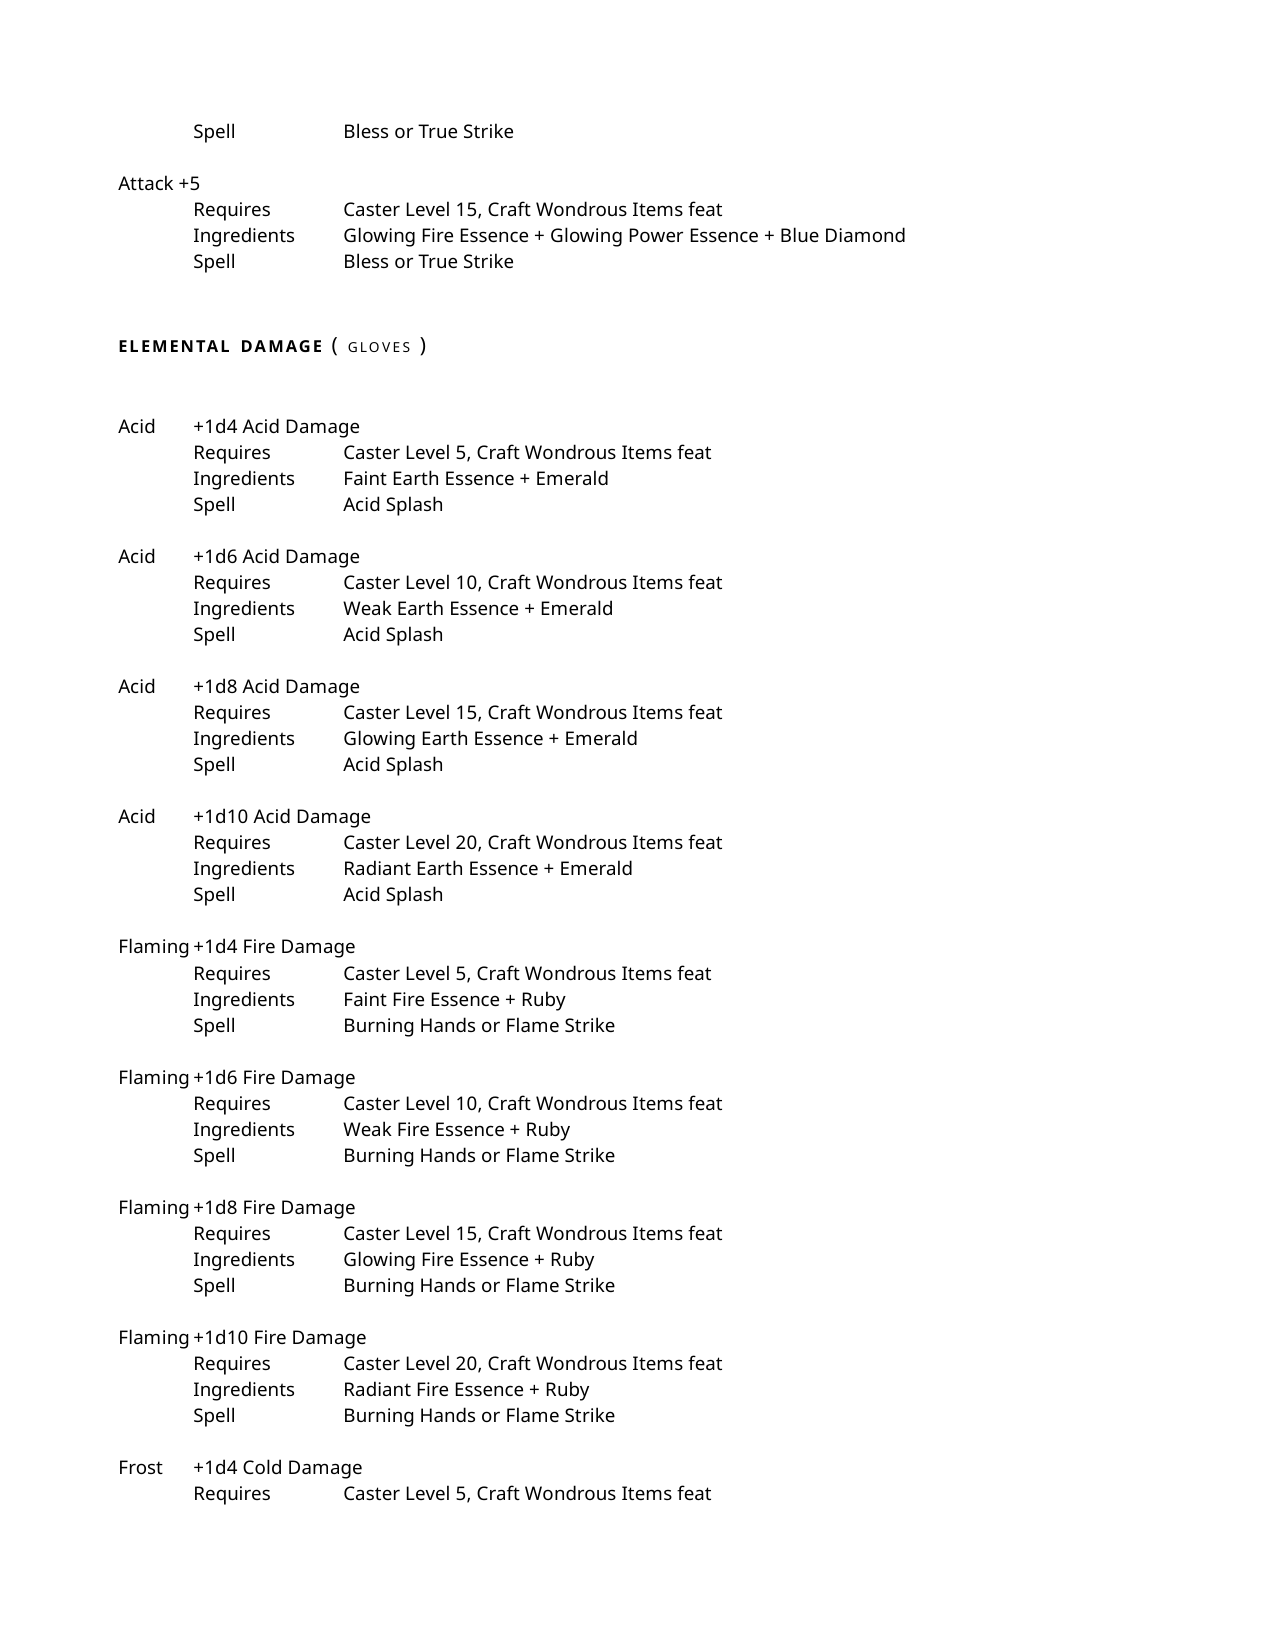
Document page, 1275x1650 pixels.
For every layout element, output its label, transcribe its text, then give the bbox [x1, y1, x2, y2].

text Requires Caster Level 20, Craft Wondrous Items feat [118, 829, 1157, 855]
text Requires Caster Level 15, Craft Wondrous Items feat [118, 196, 1157, 222]
text Acid +1d6 Acid Damage [118, 543, 1157, 569]
text Flaming +1d10 Fire Damage [118, 1324, 1157, 1350]
text Flaming +1d6 Fire Damage [118, 1063, 1157, 1089]
text Spell Burning Hands or Flame Strike [118, 1142, 1157, 1168]
text Spell Burning Hands or Flame Strike [118, 1402, 1157, 1428]
text Spell Acid Splash [118, 751, 1157, 777]
text Requires Caster Level 5, Craft Wondrous Items feat [118, 438, 1157, 464]
text Requires Caster Level 10, Craft Wondrous Items feat [118, 1089, 1157, 1116]
text Spell Burning Hands or Flame Strike [118, 1272, 1157, 1298]
text Flaming +1d4 Fire Damage [118, 933, 1157, 959]
text Requires Caster Level 15, Craft Wondrous Items feat [118, 1220, 1157, 1246]
text Requires Caster Level 15, Craft Wondrous Items feat [118, 699, 1157, 725]
text Ingredients Glowing Fire Essence + Glowing Power Essence + Blue Diamond [118, 222, 1157, 248]
text Ingredients Radiant Fire Essence + Ruby [118, 1376, 1157, 1402]
text Ingredients Radiant Earth Essence + Emerald [118, 855, 1157, 881]
text Spell Acid Splash [118, 881, 1157, 907]
text Spell Bless or True Strike [118, 118, 1157, 144]
text Acid +1d10 Acid Damage [118, 803, 1157, 829]
text Spell Bless or True Strike [118, 248, 1157, 274]
text Ingredients Glowing Earth Essence + Emerald [118, 725, 1157, 751]
text Requires Caster Level 10, Craft Wondrous Items feat [118, 569, 1157, 595]
text elemental damage ( gloves ) [118, 326, 1157, 360]
text Ingredients Weak Fire Essence + Ruby [118, 1116, 1157, 1142]
text Acid +1d4 Acid Damage [118, 412, 1157, 438]
text Attack +5 [118, 170, 1157, 196]
text Ingredients Faint Fire Essence + Ruby [118, 985, 1157, 1011]
text Spell Acid Splash [118, 491, 1157, 517]
text Acid +1d8 Acid Damage [118, 673, 1157, 699]
text Requires Caster Level 20, Craft Wondrous Items feat [118, 1350, 1157, 1376]
text Frost +1d4 Cold Damage [118, 1454, 1157, 1480]
text Spell Acid Splash [118, 621, 1157, 647]
text Requires Caster Level 5, Craft Wondrous Items feat [118, 959, 1157, 985]
text Spell Burning Hands or Flame Strike [118, 1011, 1157, 1037]
text Flaming +1d8 Fire Damage [118, 1194, 1157, 1220]
text Requires Caster Level 5, Craft Wondrous Items feat [118, 1480, 1157, 1506]
text Ingredients Glowing Fire Essence + Ruby [118, 1246, 1157, 1272]
text Ingredients Weak Earth Essence + Emerald [118, 595, 1157, 621]
text Ingredients Faint Earth Essence + Emerald [118, 464, 1157, 491]
